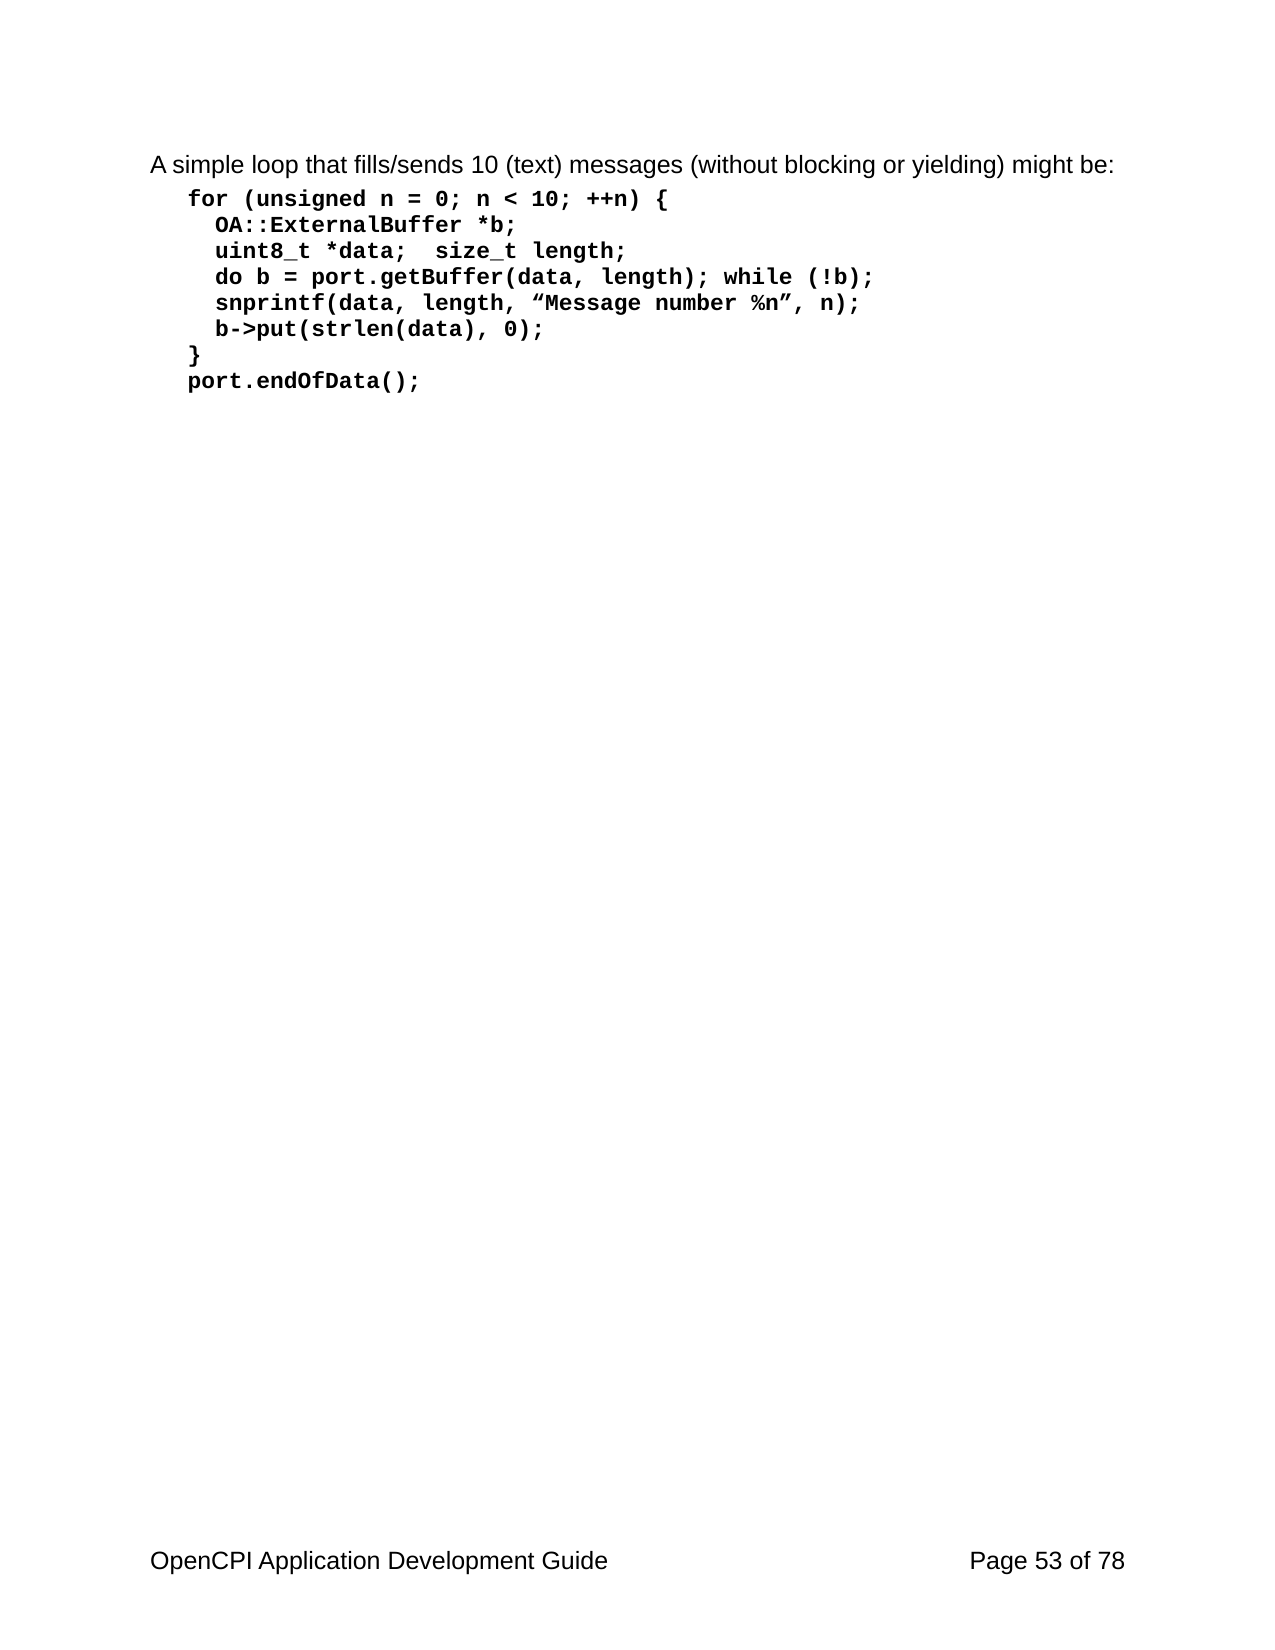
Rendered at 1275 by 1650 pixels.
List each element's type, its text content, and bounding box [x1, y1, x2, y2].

text for (unsigned n = 0; n < 10; ++n) { OA::ExternalBuffer *b; uint8_t *data; size_t length; do b = port.getBuffer(data, length); while (!b); snprintf(data, length, “Message number %n”, n); b->put(strlen(data), 0); } port.endOfData(); [187, 188, 1125, 395]
text A simple loop that fills/sends 10 (text) messages (without blocking or yielding) might be: [150, 150, 1125, 179]
